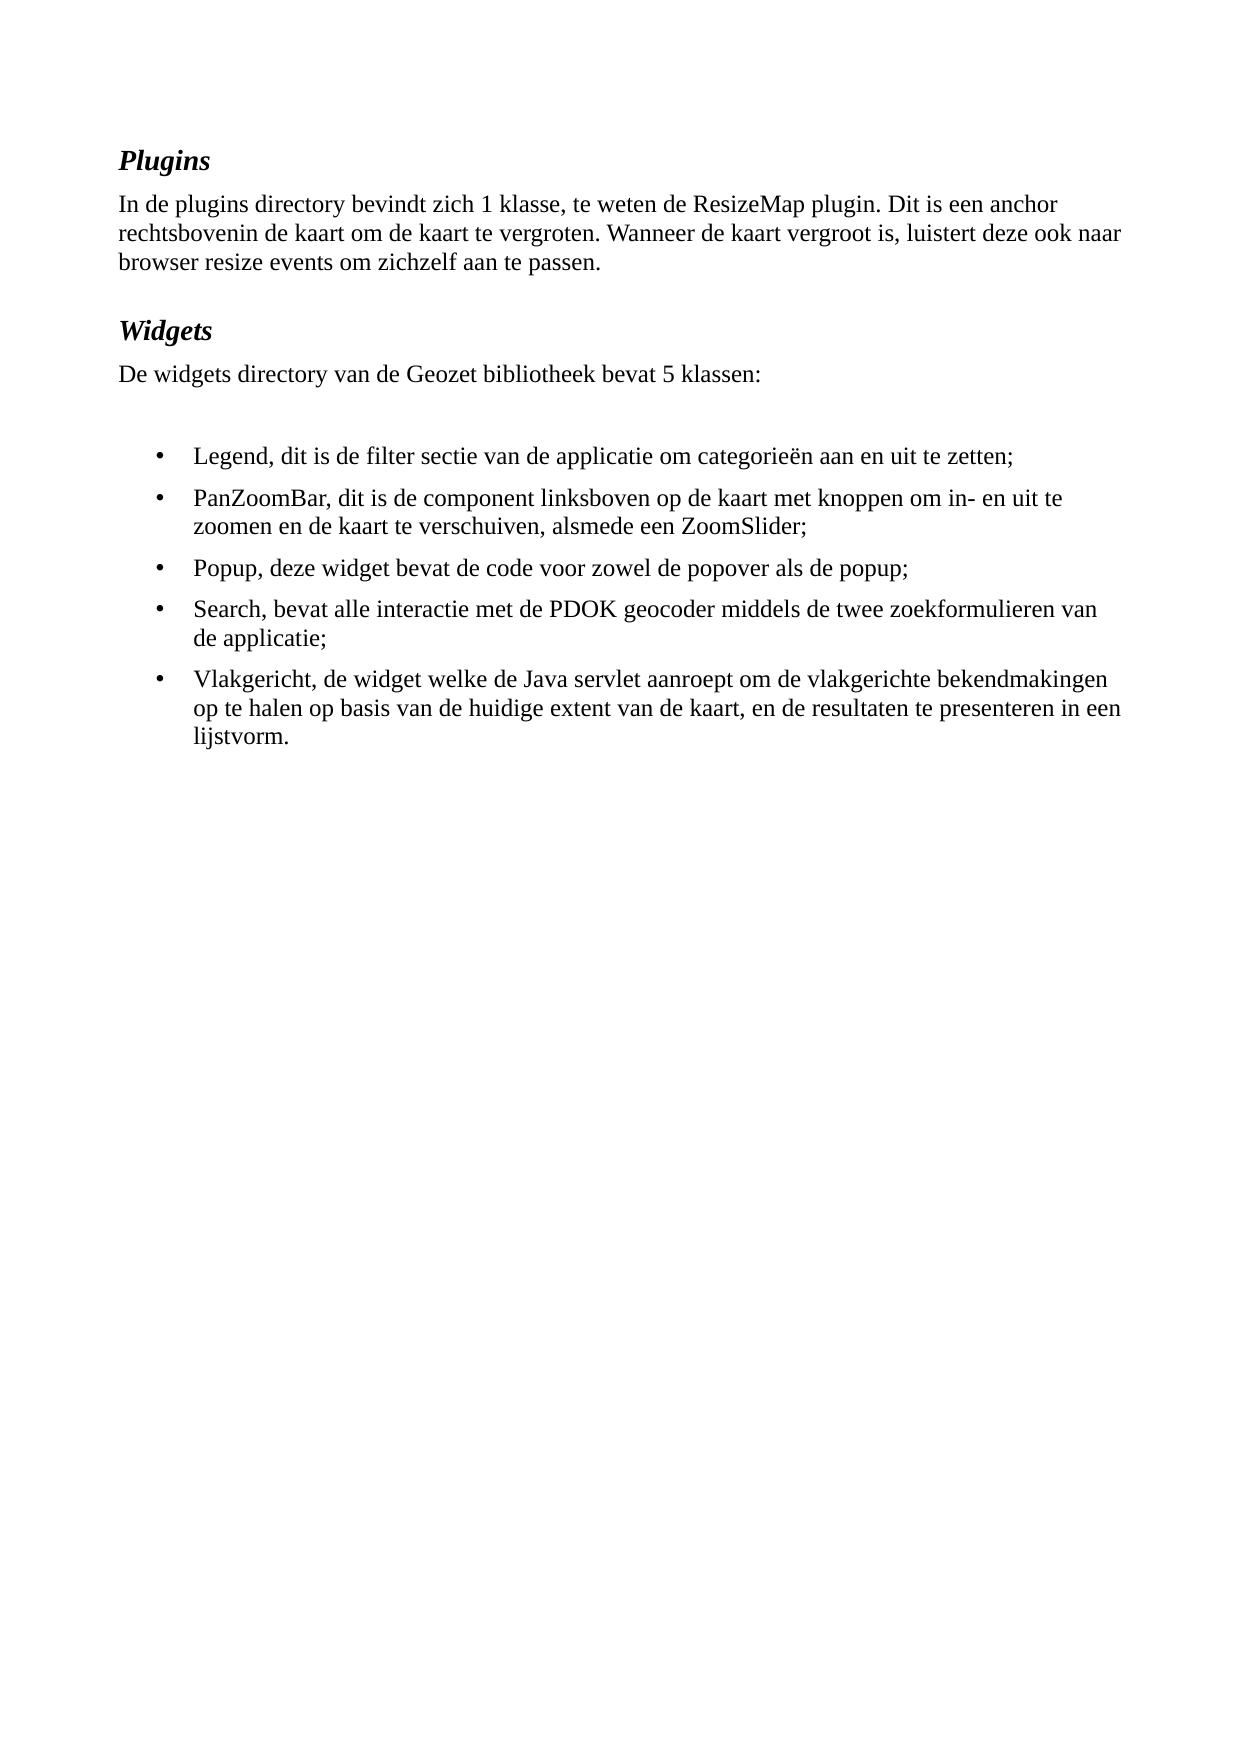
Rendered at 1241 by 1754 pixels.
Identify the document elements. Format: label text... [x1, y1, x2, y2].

list PanZoomBar, dit is de component linksboven op de kaart met knoppen om in- en uit te zoomen en de kaart te verschuiven, alsmede een ZoomSlider; [156, 483, 1122, 540]
text In de plugins directory bevindt zich 1 klasse, te weten de ResizeMap plugin. Dit is een anchor rechtsbovenin de kaart om de kaart te vergroten. Wanneer de kaart vergroot is, luistert deze ook naar browser resize events om zichzelf aan te passen. [118, 189, 1122, 275]
list Legend, dit is de filter sectie van de applicatie om categorieën aan en uit te zetten; [156, 441, 1122, 470]
list Popup, deze widget bevat de code voor zowel de popover als de popup; [156, 553, 1122, 581]
list Search, bevat alle interactie met de PDOK geocoder middels de twee zoekformulieren van de applicatie; [156, 594, 1122, 651]
text De widgets directory van de Geozet bibliotheek bevat 5 klassen: [118, 359, 1122, 388]
subtitle Widgets [118, 313, 1122, 346]
list Vlakgericht, de widget welke de Java servlet aanroept om de vlakgerichte bekendmakingen op te halen op basis van de huidige extent van de kaart, en de resultaten te presenteren in een lijstvorm. [156, 664, 1122, 750]
subtitle Plugins [118, 143, 1122, 177]
